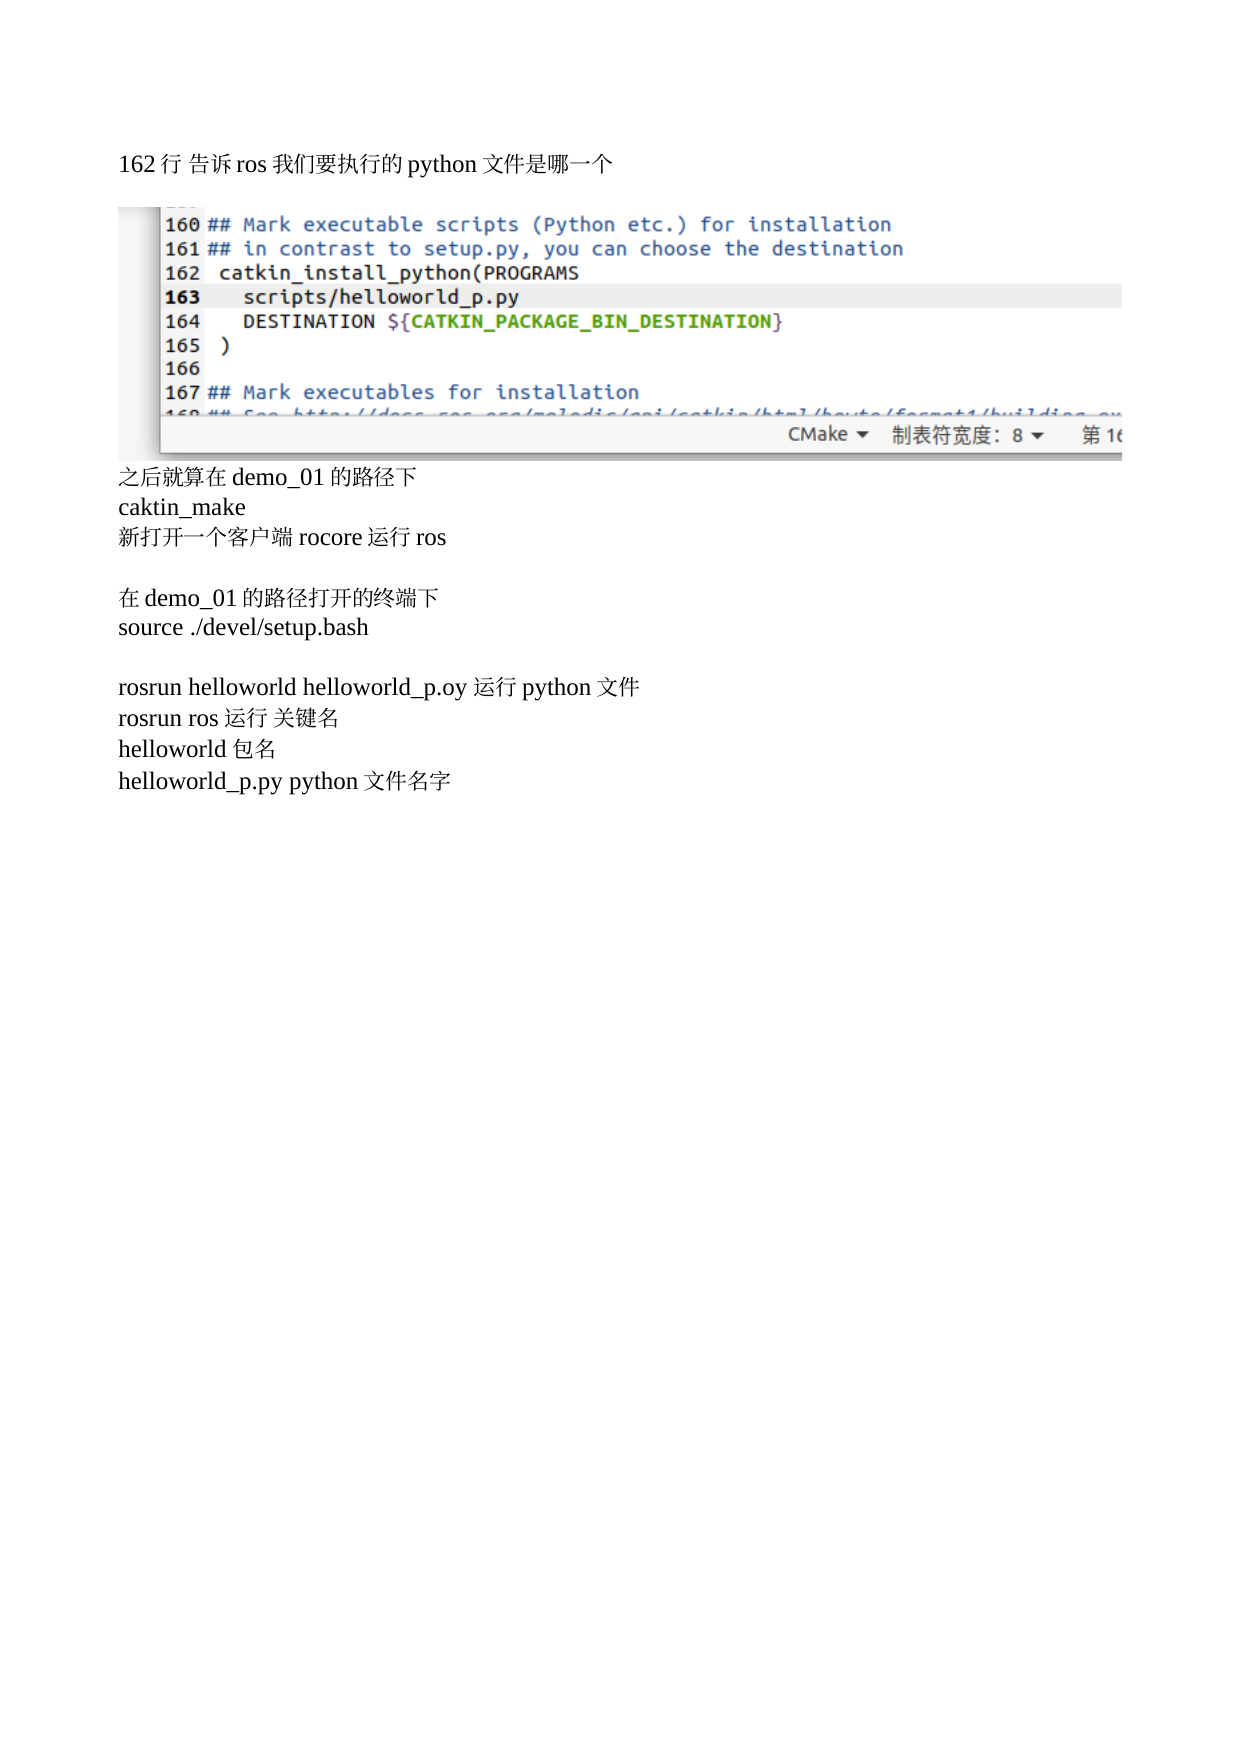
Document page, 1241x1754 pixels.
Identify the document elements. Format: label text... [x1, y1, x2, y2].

text rosrun ros运行 关键名 [118, 701, 1122, 733]
text 162行 告诉ros我们要执行的python文件是哪一个 [118, 147, 1122, 178]
text 在demo_01的路径打开的终端下 [118, 581, 1122, 612]
text source ./devel/setup.bash [118, 612, 1122, 641]
text 之后就算在demo_01的路径下 [118, 461, 1122, 492]
text 新打开一个客户端 rocore运行ros [118, 521, 1122, 552]
text caktin_make [118, 492, 1122, 521]
text rosrun helloworld helloworld_p.oy 运行python文件 [118, 670, 1122, 701]
text helloworld 包名 [118, 733, 1122, 764]
picture [118, 207, 1123, 461]
text helloworld_p.py python文件名字 [118, 764, 1122, 796]
